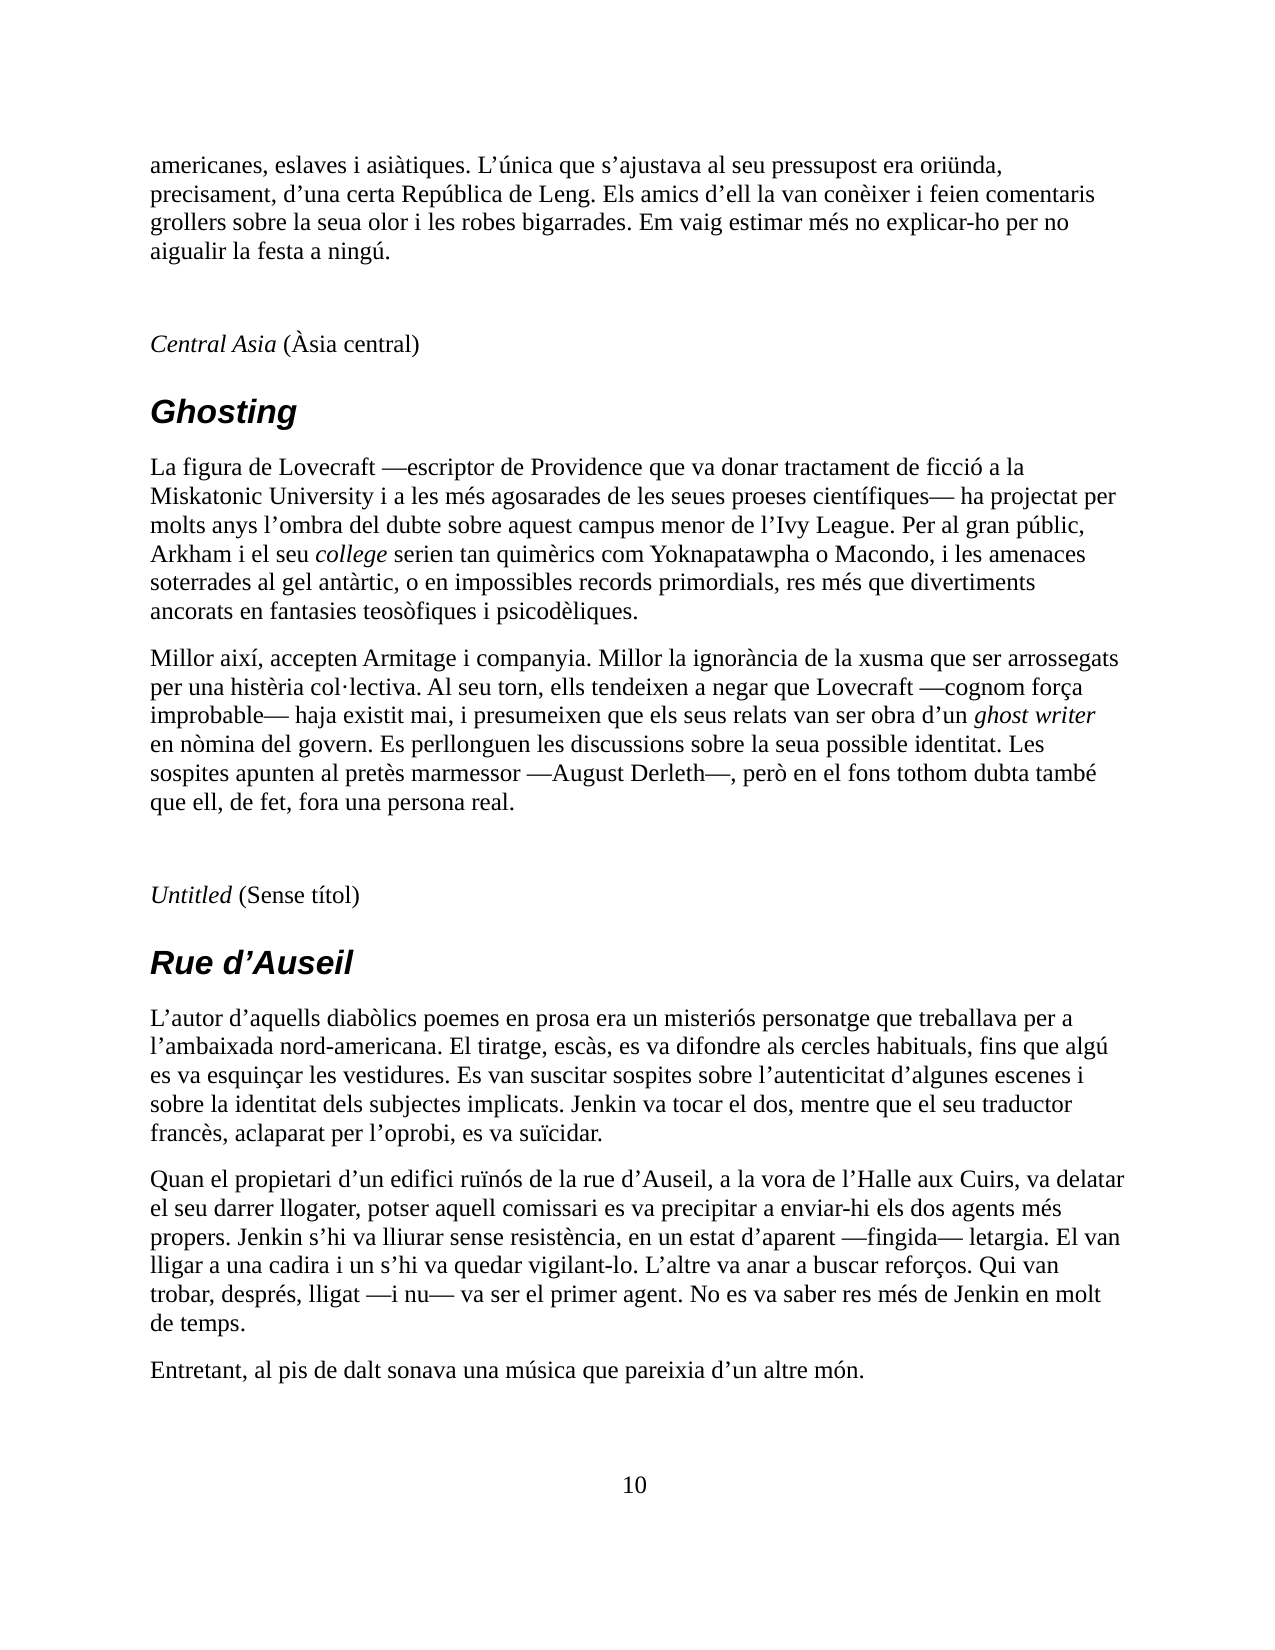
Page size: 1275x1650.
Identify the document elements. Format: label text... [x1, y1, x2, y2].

text L’autor d’aquells diabòlics poemes en prosa era un misteriós personatge que treballava per a l’ambaixada nord-americana. El tiratge, escàs, es va difondre als cercles habituals, fins que algú es va esquinçar les vestidures. Es van suscitar sospites sobre l’autenticitat d’algunes escenes i sobre la identitat dels subjectes implicats. Jenkin va tocar el dos, mentre que el seu traductor francès, aclaparat per l’oprobi, es va suïcidar. [150, 1003, 1125, 1146]
subtitle Ghosting [150, 392, 1125, 431]
text La figura de Lovecraft —escriptor de Providence que va donar tractament de ficció a la Miskatonic University i a les més agosarades de les seues proeses científiques— ha projectat per molts anys l’ombra del dubte sobre aquest campus menor de l’Ivy League. Per al gran públic, Arkham i el seu college serien tan quimèrics com Yoknapatawpha o Macondo, i les amenaces soterrades al gel antàrtic, o en impossibles records primordials, res més que divertiments ancorats en fantasies teosòfiques i psicodèliques. [150, 452, 1125, 625]
text Untitled (Sense títol) [150, 880, 1125, 909]
text Central Asia (Àsia central) [150, 329, 1125, 358]
text Millor així, accepten Armitage i companyia. Millor la ignorància de la xusma que ser arrossegats per una histèria col·lectiva. Al seu torn, ells tendeixen a negar que Lovecraft —cognom força improbable— haja existit mai, i presumeixen que els seus relats van ser obra d’un ghost writer en nòmina del govern. Es perllonguen les discussions sobre la seua possible identitat. Les sospites apunten al pretès marmessor —August Derleth—, però en el fons tothom dubta també que ell, de fet, fora una persona real. [150, 643, 1125, 815]
text Quan el propietari d’un edifici ruïnós de la rue d’Auseil, a la vora de l’Halle aux Cuirs, va delatar el seu darrer llogater, potser aquell comissari es va precipitar a enviar-hi els dos agents més propers. Jenkin s’hi va lliurar sense resistència, en un estat d’aparent —fingida— letargia. El van lligar a una cadira i un s’hi va quedar vigilant-lo. L’altre va anar a buscar reforços. Qui van trobar, després, lligat —i nu— va ser el primer agent. No es va saber res més de Jenkin en molt de temps. [150, 1164, 1125, 1337]
subtitle Rue d’Auseil [150, 943, 1125, 981]
text americanes, eslaves i asiàtiques. L’única que s’ajustava al seu pressupost era oriünda, precisament, d’una certa República de Leng. Els amics d’ell la van conèixer i feien comentaris grollers sobre la seua olor i les robes bigarrades. Em vaig estimar més no explicar-ho per no aigualir la festa a ningú. [150, 150, 1125, 265]
text Entretant, al pis de dalt sonava una música que pareixia d’un altre món. [150, 1355, 1125, 1383]
